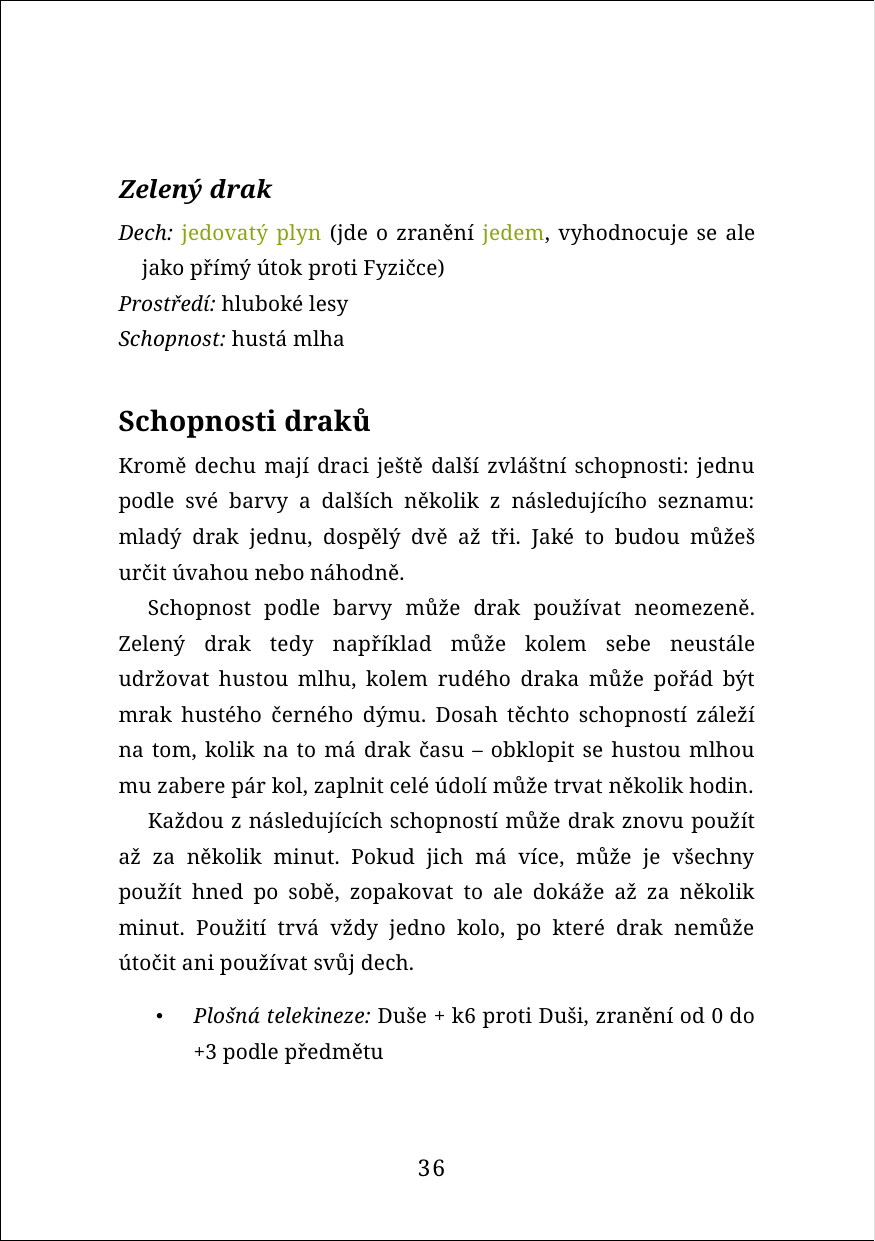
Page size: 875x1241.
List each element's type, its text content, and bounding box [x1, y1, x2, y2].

text Kromě dechu mají draci ještě další zvláštní schopnosti: jednu podle své barvy a dalších několik z následujícího seznamu: mladý drak jednu, dospělý dvě až tři. Jaké to budou můžeš určit úvahou nebo náhodně. Schopnost podle barvy může drak používat neomezeně. Zelený drak tedy například může kolem sebe neustále udržovat hustou mlhu, kolem rudého draka může pořád být mrak hustého černého dýmu. Dosah těchto schopností záleží na tom, kolik na to má drak času – obklopit se hustou mlhou mu zabere pár kol, zaplnit celé údolí může trvat několik hodin. Každou z následujících schopností může drak znovu použít až za několik minut. Pokud jich má více, může je všechny použít hned po sobě, zopakovat to ale dokáže až za několik minut. Použití trvá vždy jedno kolo, po které drak nemůže útočit ani používat svůj dech. [118, 451, 756, 977]
text Dech: jedovatý plyn (jde o zranění jedem, vyhodnocuje se ale jako přímý útok proti Fyzičce) [118, 218, 756, 282]
list Plošná telekineze: Duše + k6 proti Duši, zranění od 0 do +3 podle předmětu [156, 1002, 756, 1066]
text Prostředí: hluboké lesy [118, 289, 756, 317]
subtitle Schopnosti draků [118, 401, 756, 439]
subtitle Zelený drak [118, 172, 756, 206]
text Schopnost: hustá mlha [118, 324, 756, 353]
